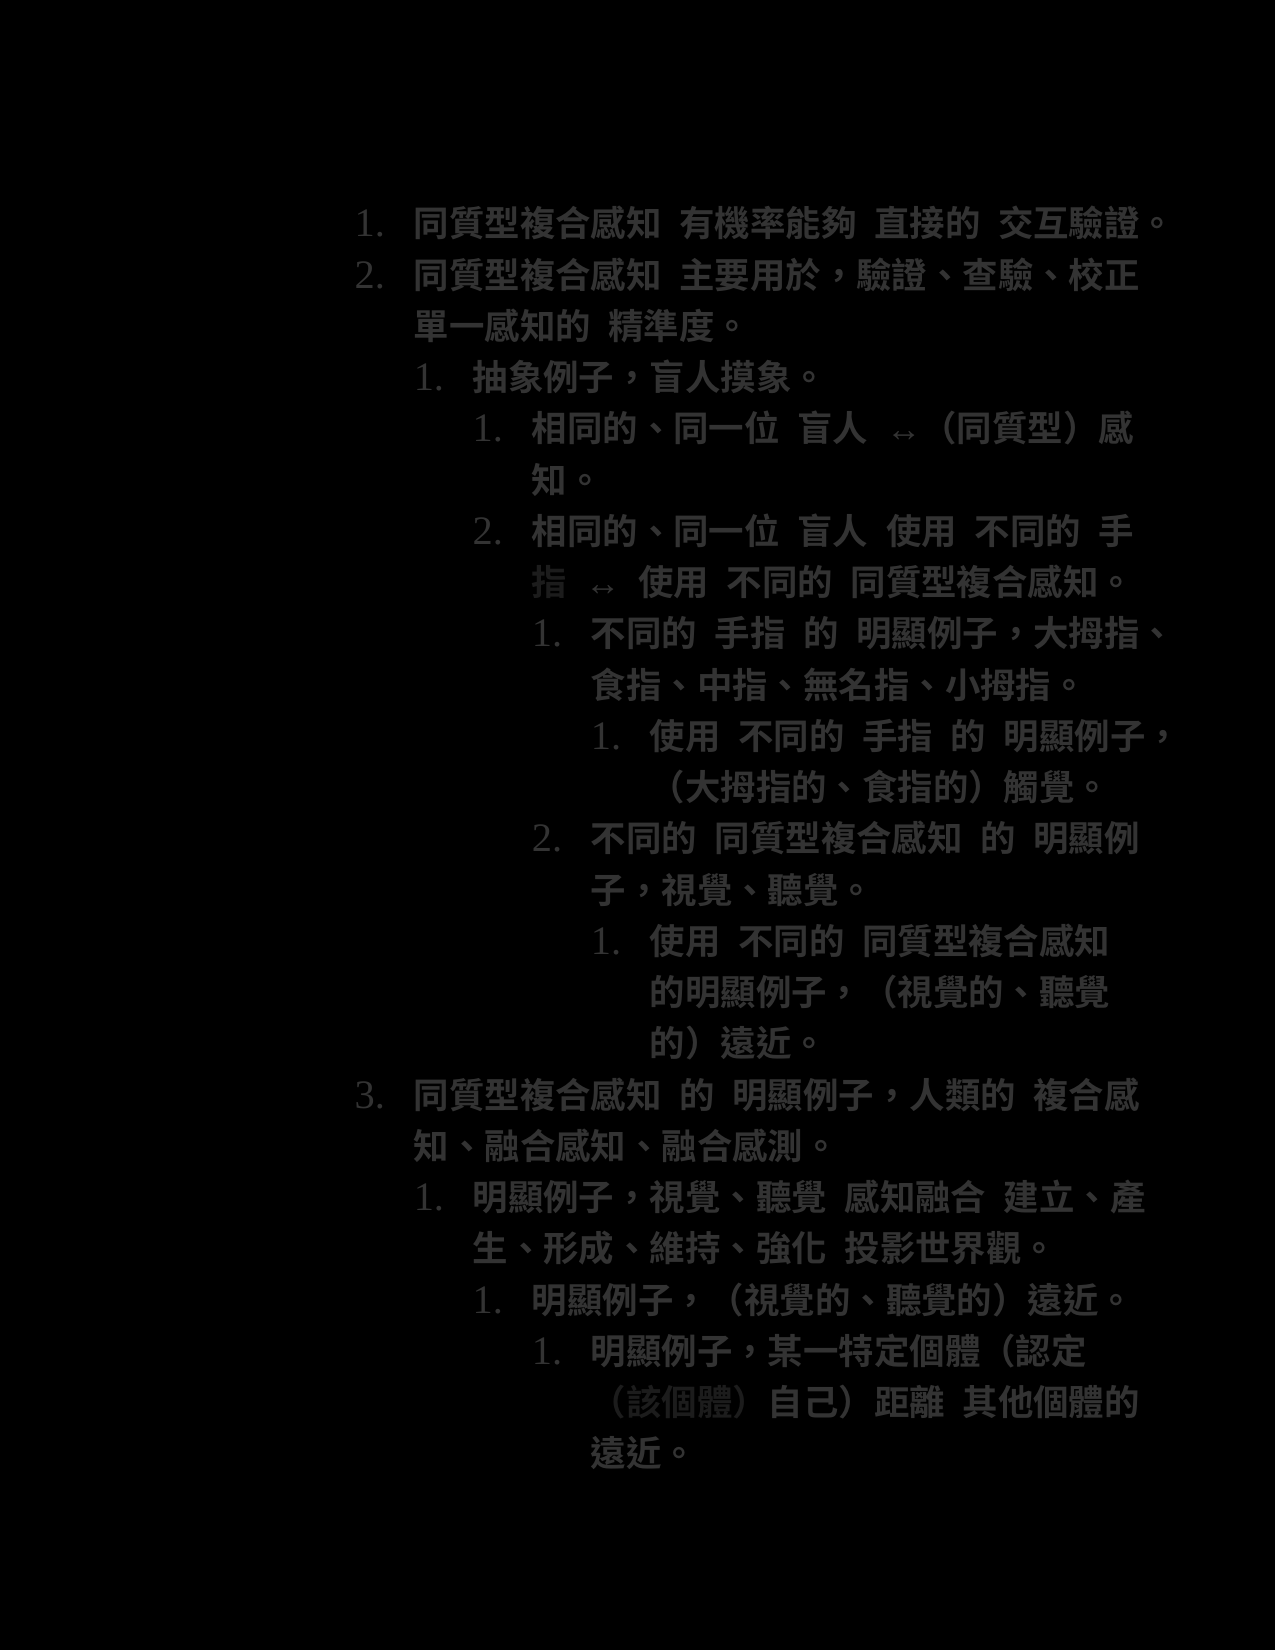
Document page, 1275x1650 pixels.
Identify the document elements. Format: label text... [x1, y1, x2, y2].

list 同質型複合感知 主要用於，驗證、查驗、校正 單一感知的 精準度。 [354, 247, 1157, 349]
list 相同的、同一位 盲人 ↔（同質型）感知。 [472, 401, 1157, 503]
list 抽象例子，盲人摸象。 [413, 349, 1157, 401]
list 明顯例子，（視覺的、聽覺的）遠近。 [472, 1272, 1157, 1323]
list 不同的 手指 的 明顯例子，大拇指、食指、中指、無名指、小拇指。 [532, 606, 1157, 708]
list 使用 不同的 手指 的 明顯例子，（大拇指的、食指的）觸覺。 [591, 708, 1157, 811]
list 使用 不同的 同質型複合感知 的明顯例子，（視覺的、聽覺的）遠近。 [591, 913, 1157, 1067]
list 同質型複合感知 的 明顯例子，人類的 複合感知、融合感知、融合感測。 [354, 1067, 1157, 1169]
list 同質型複合感知 有機率能夠 直接的 交互驗證。 [354, 196, 1157, 247]
list 相同的、同一位 盲人 使用 不同的 手指 ↔ 使用 不同的 同質型複合感知。 [472, 503, 1157, 606]
list 明顯例子，視覺、聽覺 感知融合 建立、產生、形成、維持、強化 投影世界觀。 [413, 1169, 1157, 1272]
list 明顯例子，某一特定個體（認定（該個體）自己）距離 其他個體的 遠近。 [532, 1323, 1157, 1477]
list 不同的 同質型複合感知 的 明顯例子，視覺、聽覺。 [532, 811, 1157, 913]
